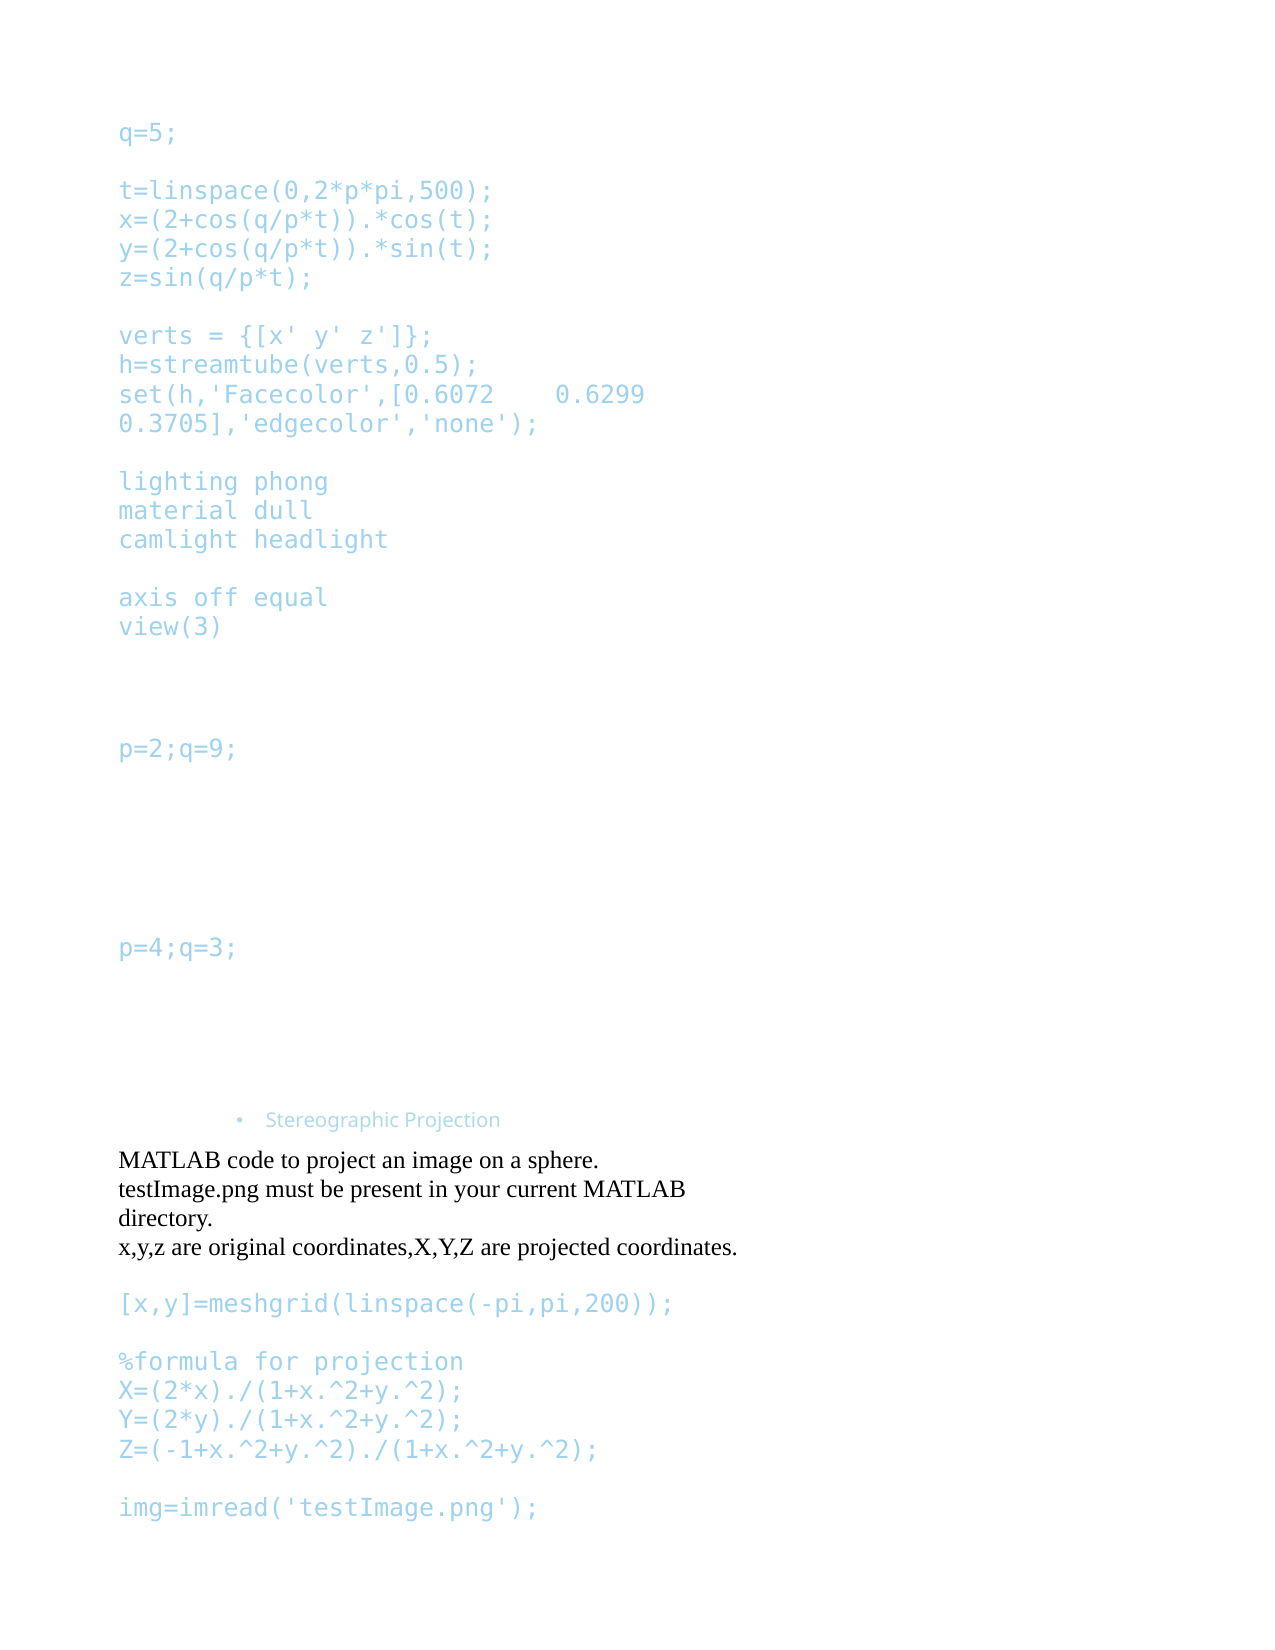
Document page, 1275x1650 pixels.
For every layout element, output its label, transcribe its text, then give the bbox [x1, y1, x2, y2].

subtitle Stereographic Projection [236, 1105, 1157, 1133]
table_header q=5; t=linspace(0,2*p*pi,500); x=(2+cos(q/p*t)).*cos(t); y=(2+cos(q/p*t)).*sin(t); z=sin(q/p*t); verts = {[x' y' z']}; h=streamtube(verts,0.5); set(h,'Facecolor',[0.6072 0.6299 0.3705],'edgecolor','none'); lighting phong material dull camlight headlight axis off equal view(3) [118, 118, 993, 641]
table_header [993, 118, 1157, 641]
table_cell p=4;q=3; [118, 855, 993, 1040]
table_header MATLAB code to project an image on a sphere. testImage.png must be present in your current MATLAB directory. x,y,z are original coordinates,X,Y,Z are projected coordinates. [x,y]=meshgrid(linspace(-pi,pi,200)); %formula for projection X=(2*x)./(1+x.^2+y.^2); Y=(2*y)./(1+x.^2+y.^2); Z=(-1+x.^2+y.^2)./(1+x.^2+y.^2); img=imread('testImage.png'); [118, 1146, 771, 1522]
table_cell [993, 855, 1157, 1040]
table_cell [993, 641, 1157, 855]
table_header [771, 1146, 1157, 1522]
table_cell p=2;q=9; [118, 641, 993, 855]
